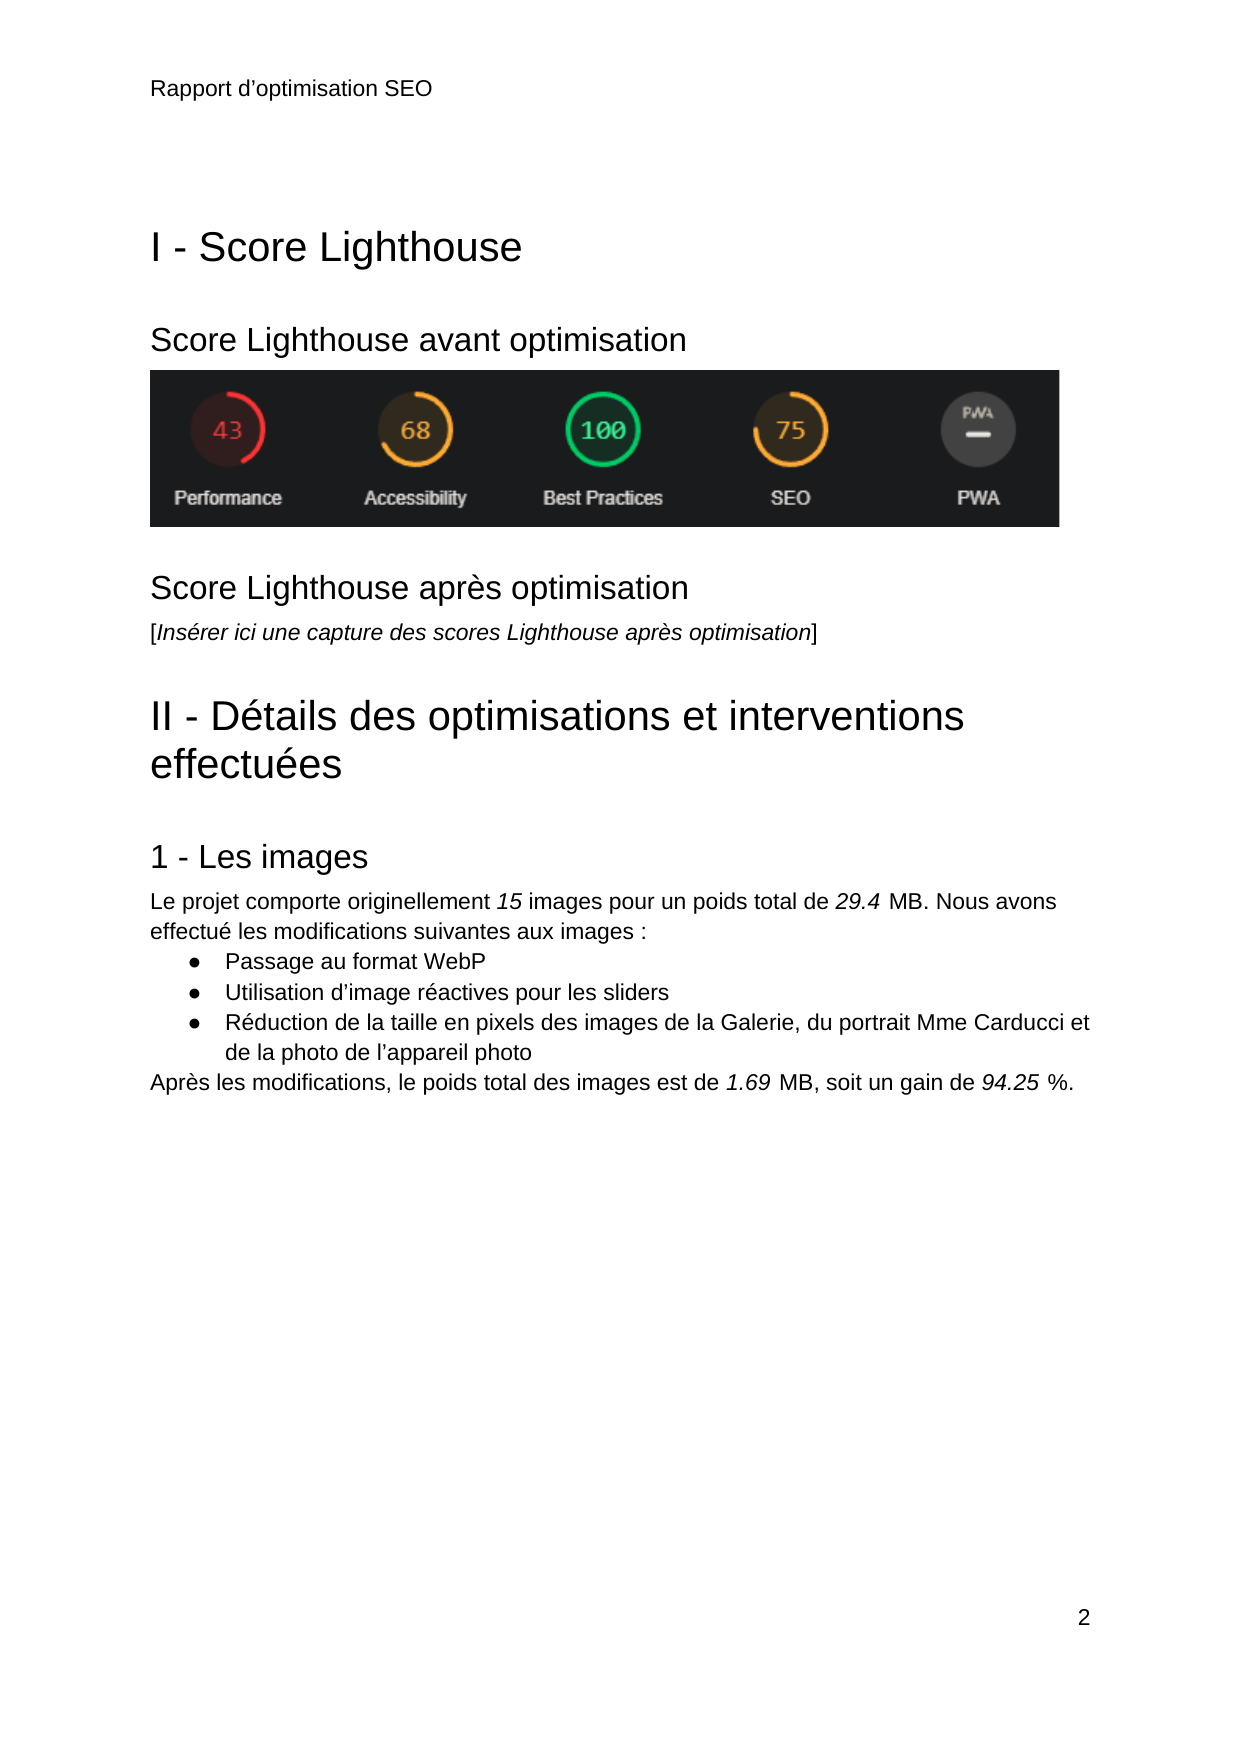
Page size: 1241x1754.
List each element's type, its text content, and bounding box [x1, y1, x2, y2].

text [Insérer ici une capture des scores Lighthouse après optimisation] [150, 619, 1090, 646]
subtitle Score Lighthouse avant optimisation [150, 320, 1090, 358]
subtitle I - Score Lighthouse [150, 222, 1090, 270]
subtitle 1 - Les images [150, 837, 1090, 875]
subtitle Score Lighthouse après optimisation [150, 568, 1090, 607]
list Utilisation d’image réactives pour les sliders [187, 978, 1090, 1005]
list Passage au format WebP [187, 948, 1090, 975]
text Après les modifications, le poids total des images est de 1.69 MB, soit un gain de 94.25 %. [150, 1069, 1090, 1096]
list Réduction de la taille en pixels des images de la Galerie, du portrait Mme Carducci et de la photo de l’appareil photo [187, 1009, 1090, 1065]
subtitle II - Détails des optimisations et interventions effectuées [150, 691, 1090, 787]
text Le projet comporte originellement 15 images pour un poids total de 29.4 MB. Nous avons effectué les modifications suivantes aux images : [150, 888, 1090, 944]
